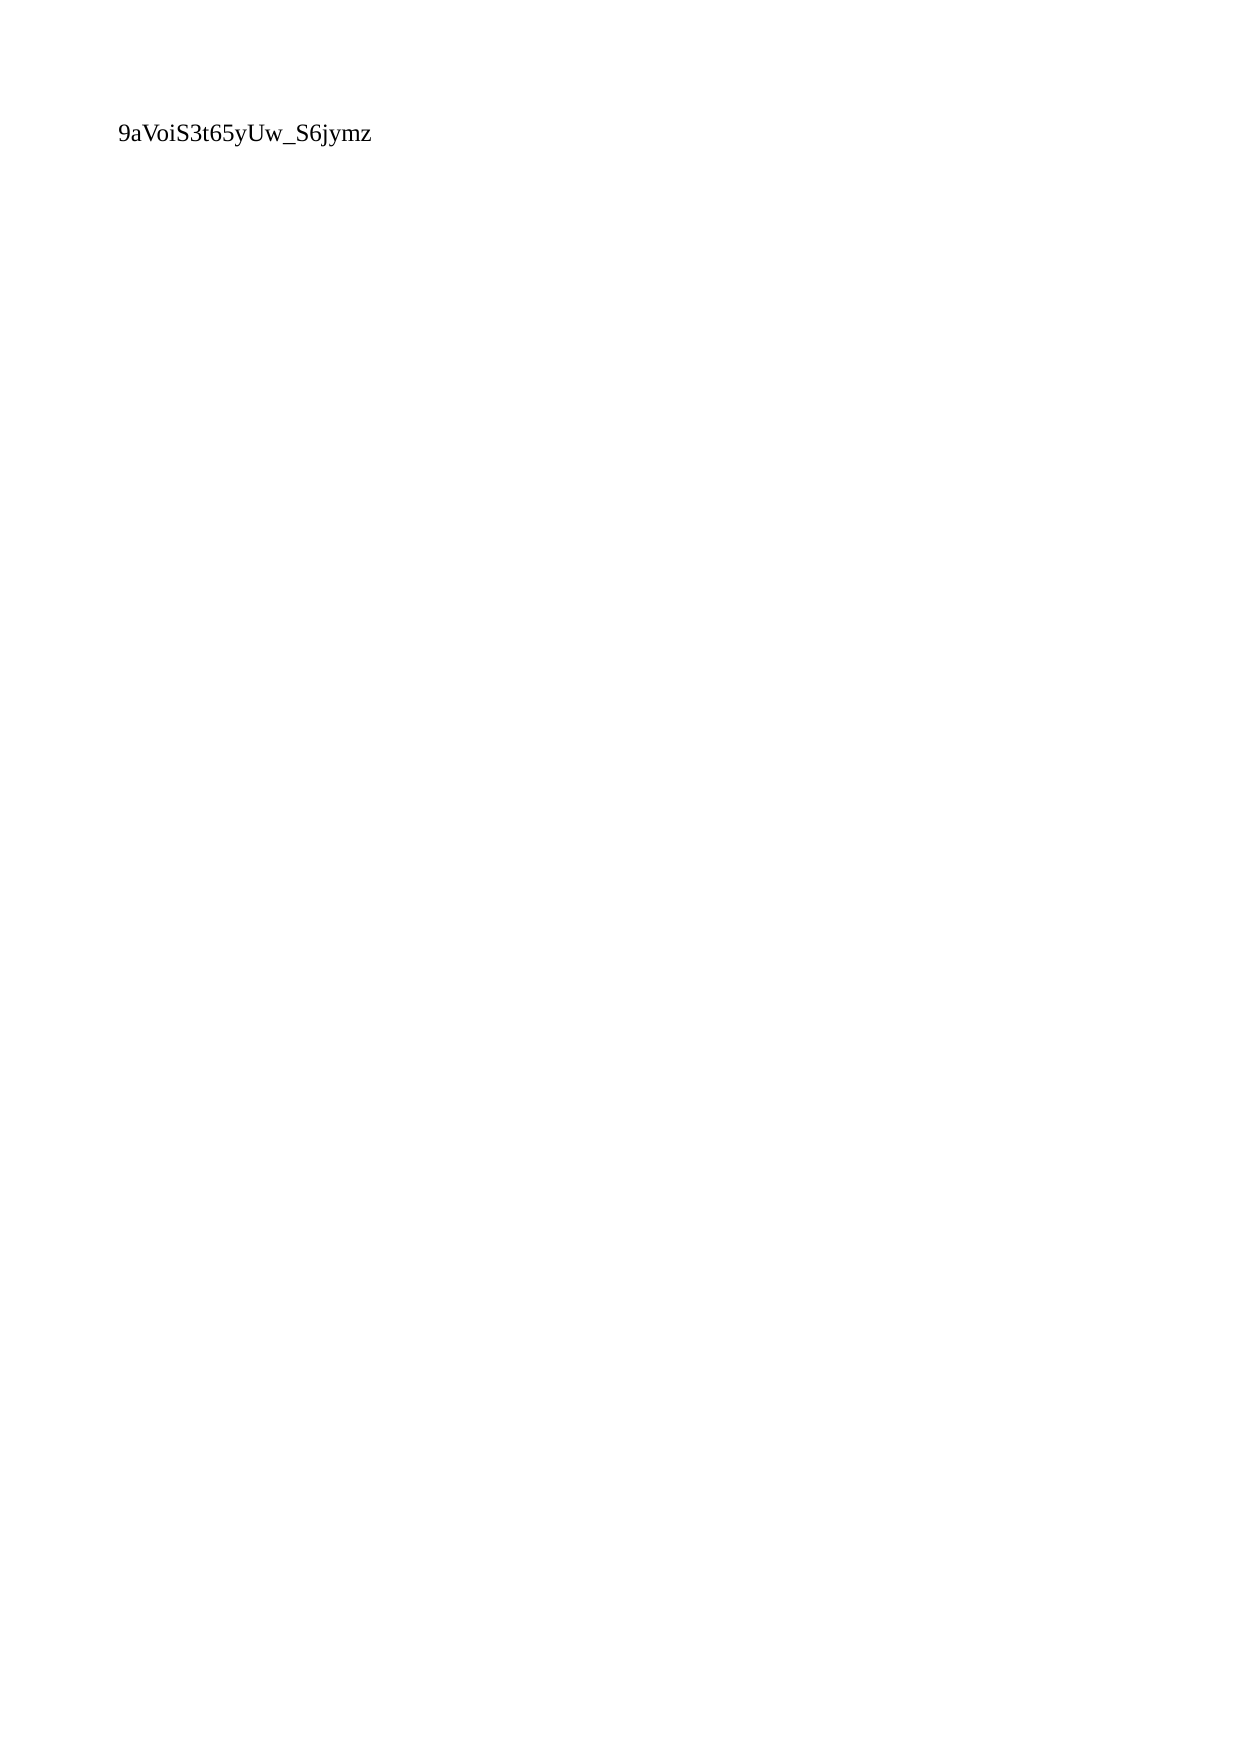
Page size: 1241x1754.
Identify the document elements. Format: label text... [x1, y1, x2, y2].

text 9aVoiS3t65yUw_S6jymz [118, 118, 1122, 147]
